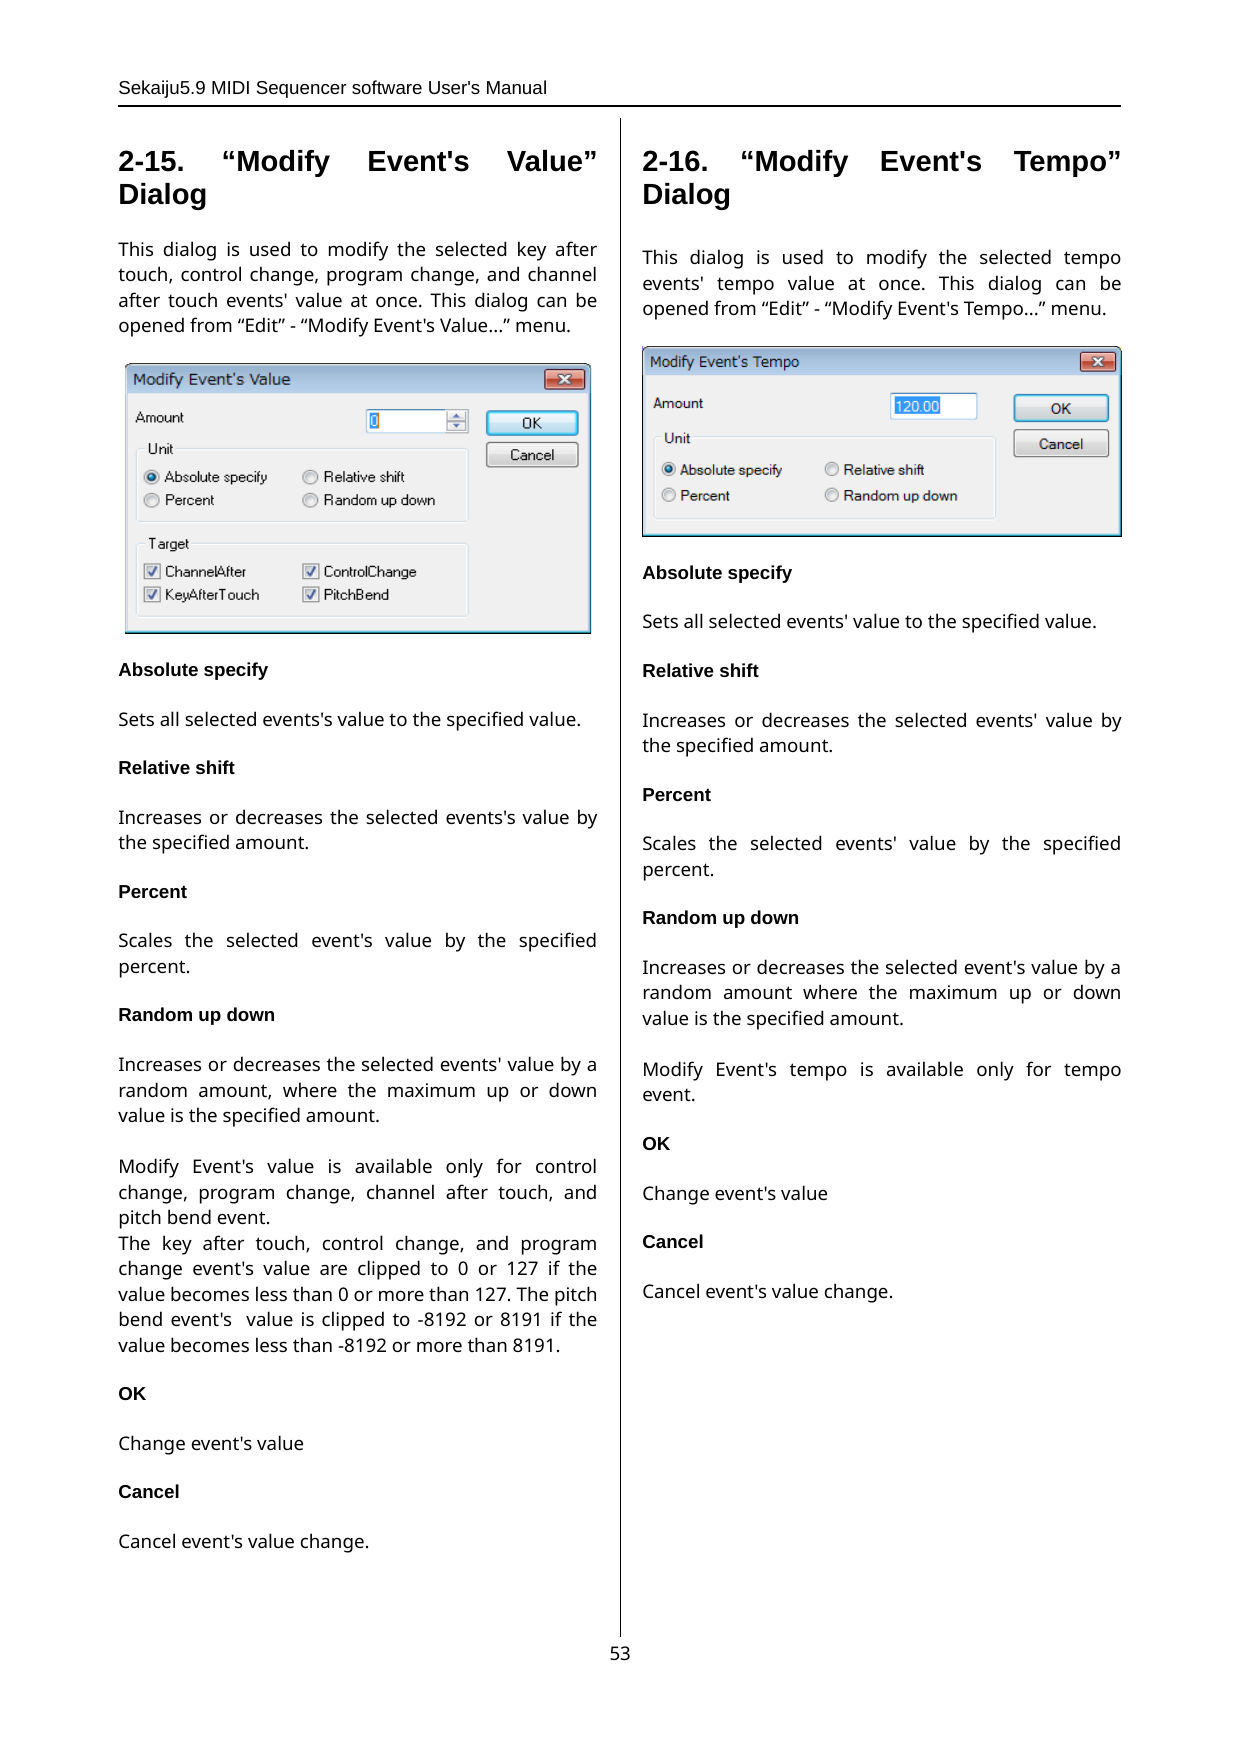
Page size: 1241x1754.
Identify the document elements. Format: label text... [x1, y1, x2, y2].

picture [125, 363, 592, 634]
text Cancel [118, 1481, 598, 1503]
text Increases or decreases the selected events's value by the specified amount. [118, 804, 598, 855]
text Cancel [642, 1231, 1122, 1252]
text Relative shift [118, 757, 598, 778]
text Modify Event's value is available only for control change, program change, channel after touch, and pitch bend event. [118, 1153, 598, 1230]
text OK [118, 1383, 598, 1405]
text Percent [118, 881, 598, 902]
text The key after touch, control change, and program change event's value are clipped to 0 or 127 if the value becomes less than 0 or more than 127. The pitch bend event's value is clipped to -8192 or 8191 if the value becomes less than -8192 or more than 8191. [118, 1230, 598, 1358]
text Cancel event's value change. [118, 1528, 598, 1554]
text Scales the selected events' value by the specified percent. [642, 831, 1122, 882]
text Increases or decreases the selected events' value by a random amount, where the maximum up or down value is the specified amount. [118, 1051, 598, 1128]
text OK [642, 1133, 1122, 1154]
text Sets all selected events' value to the specified value. [642, 609, 1122, 634]
text Change event's value [642, 1180, 1122, 1205]
text Relative shift [642, 660, 1122, 681]
text Increases or decreases the selected event's value by a random amount where the maximum up or down value is the specified amount. [642, 954, 1122, 1031]
text Sets all selected events's value to the specified value. [118, 706, 598, 731]
subtitle 2-15. “Modify Event's Value” Dialog [118, 144, 598, 211]
text This dialog is used to modify the selected key after touch, control change, program change, and channel after touch events' value at once. This dialog can be opened from “Edit” - “Modify Event's Value...” menu. [118, 236, 598, 338]
text Change event's value [118, 1430, 598, 1456]
text Increases or decreases the selected events' value by the specified amount. [642, 707, 1122, 758]
text Cancel event's value change. [642, 1278, 1122, 1303]
subtitle 2-16. “Modify Event's Tempo” Dialog [642, 144, 1122, 211]
text Percent [642, 783, 1122, 805]
text Random up down [118, 1004, 598, 1026]
text Scales the selected event's value by the specified percent. [118, 928, 598, 979]
text Random up down [642, 907, 1122, 929]
text Absolute specify [118, 659, 598, 680]
picture [642, 346, 1122, 537]
text This dialog is used to modify the selected tempo events' tempo value at once. This dialog can be opened from “Edit” - “Modify Event's Tempo...” menu. [642, 244, 1122, 321]
text Modify Event's tempo is available only for tempo event. [642, 1056, 1122, 1107]
text Absolute specify [642, 562, 1122, 583]
